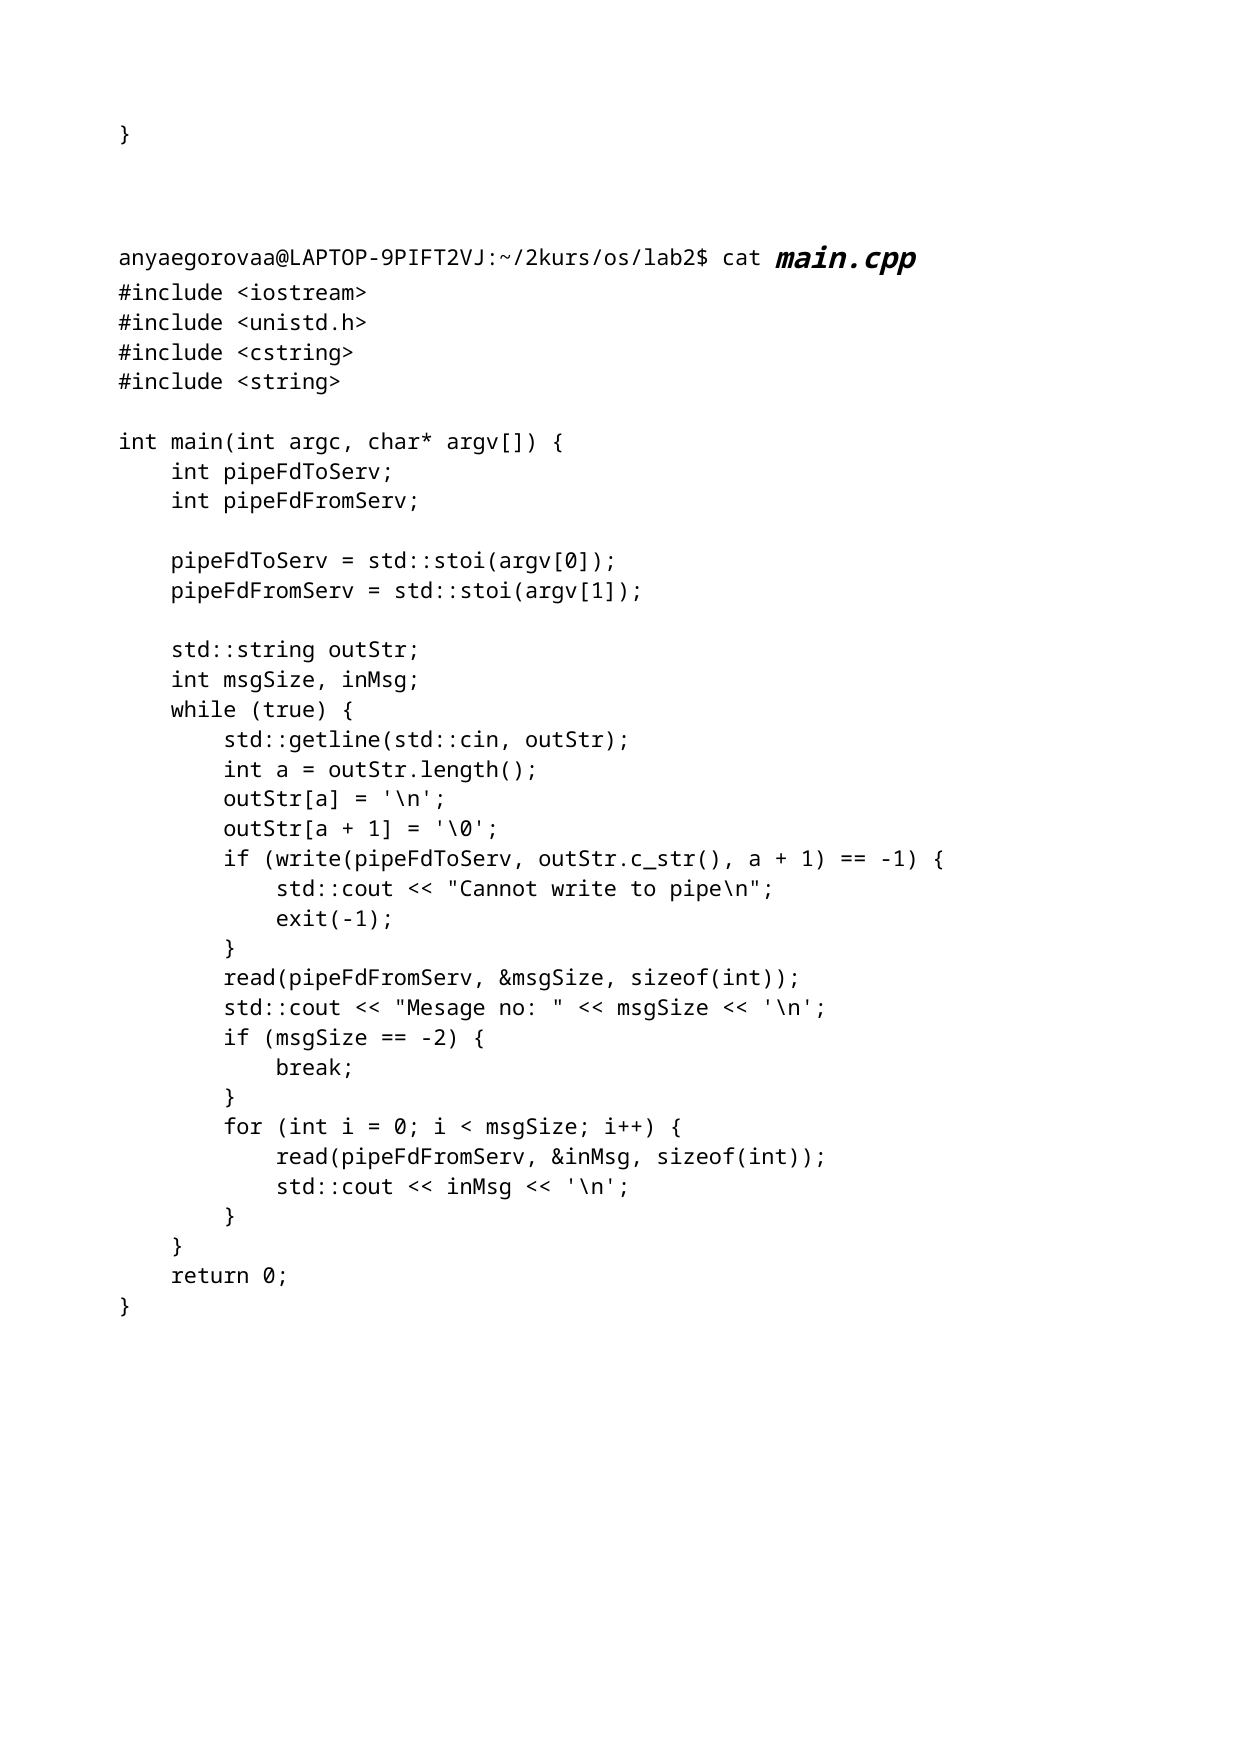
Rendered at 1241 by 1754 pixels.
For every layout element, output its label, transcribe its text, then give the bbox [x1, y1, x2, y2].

text anyaegorovaa@LAPTOP-9PIFT2VJ:~/2kurs/os/lab2$ cat main.cpp [118, 237, 1122, 277]
text if (write(pipeFdToServ, outStr.c_str(), a + 1) == -1) { [118, 843, 1122, 873]
text std::string outStr; [118, 634, 1122, 664]
text read(pipeFdFromServ, &msgSize, sizeof(int)); [118, 962, 1122, 992]
text } [118, 1290, 1122, 1320]
text #include <unistd.h> [118, 307, 1122, 337]
text } [118, 118, 1122, 148]
text std::cout << "Cannot write to pipe\n"; [118, 873, 1122, 903]
text for (int i = 0; i < msgSize; i++) { [118, 1111, 1122, 1141]
text std::cout << "Mesage no: " << msgSize << '\n'; [118, 992, 1122, 1022]
text } [118, 1230, 1122, 1260]
text pipeFdFromServ = std::stoi(argv[1]); [118, 575, 1122, 605]
text read(pipeFdFromServ, &inMsg, sizeof(int)); [118, 1141, 1122, 1171]
text break; [118, 1052, 1122, 1081]
text } [118, 932, 1122, 962]
text } [118, 1201, 1122, 1230]
text int a = outStr.length(); [118, 754, 1122, 783]
text #include <string> [118, 366, 1122, 396]
text while (true) { [118, 694, 1122, 724]
text return 0; [118, 1260, 1122, 1290]
text std::getline(std::cin, outStr); [118, 724, 1122, 754]
text exit(-1); [118, 903, 1122, 932]
text std::cout << inMsg << '\n'; [118, 1171, 1122, 1201]
text int main(int argc, char* argv[]) { [118, 426, 1122, 456]
text } [118, 1081, 1122, 1111]
text int msgSize, inMsg; [118, 664, 1122, 694]
text int pipeFdToServ; [118, 456, 1122, 486]
text pipeFdToServ = std::stoi(argv[0]); [118, 545, 1122, 575]
text #include <iostream> [118, 277, 1122, 307]
text if (msgSize == -2) { [118, 1022, 1122, 1052]
text int pipeFdFromServ; [118, 486, 1122, 515]
text outStr[a] = '\n'; [118, 783, 1122, 813]
text #include <cstring> [118, 337, 1122, 366]
text outStr[a + 1] = '\0'; [118, 813, 1122, 843]
